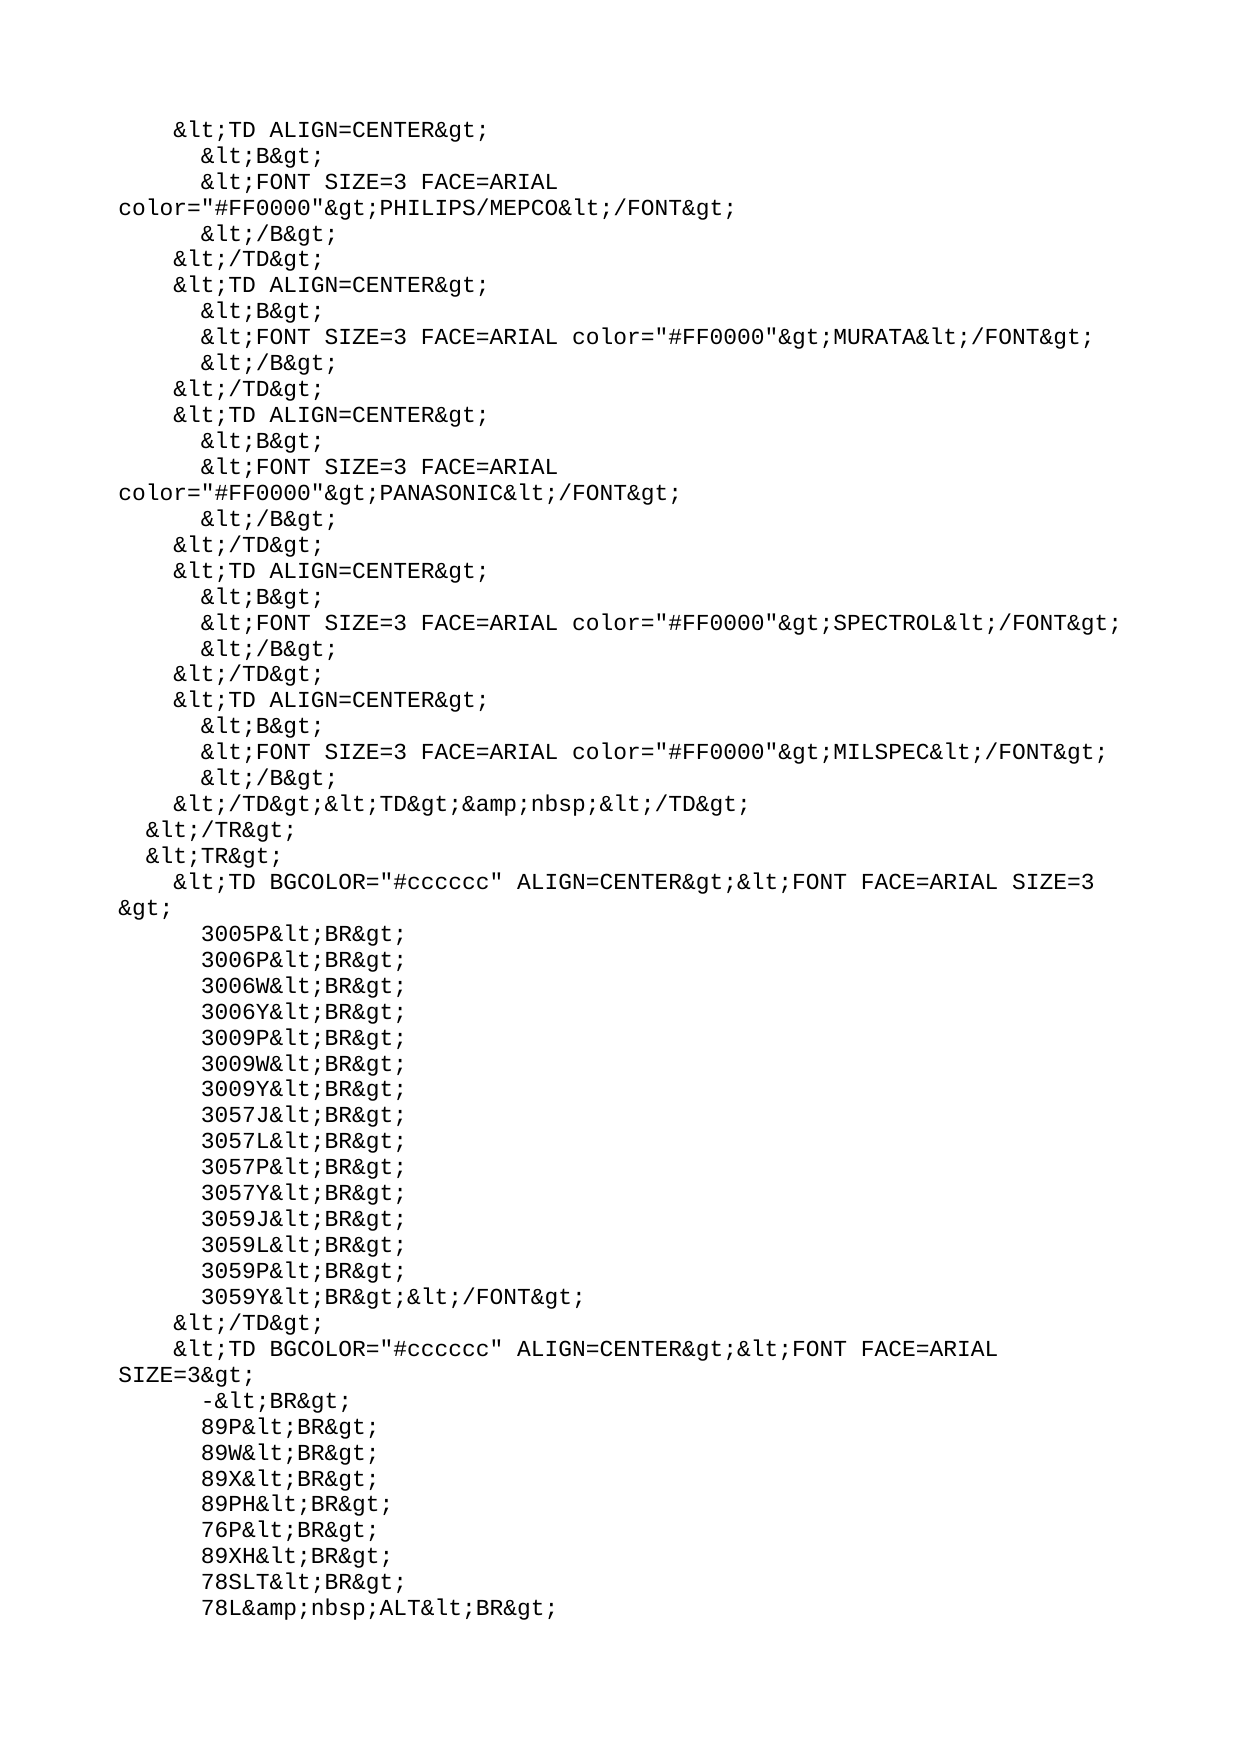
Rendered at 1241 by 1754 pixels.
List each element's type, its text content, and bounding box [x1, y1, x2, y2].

text &lt;/B&gt; [118, 352, 1122, 377]
text &lt;/TD&gt; [118, 377, 1122, 403]
text 89XH&lt;BR&gt; [118, 1545, 1122, 1571]
text &lt;B&gt; [118, 144, 1122, 170]
text &lt;/TD&gt;&lt;TD&gt;&amp;nbsp;&lt;/TD&gt; [118, 792, 1122, 818]
text &lt;TD ALIGN=CENTER&gt; [118, 559, 1122, 585]
text 3059P&lt;BR&gt; [118, 1259, 1122, 1285]
text &lt;B&gt; [118, 429, 1122, 455]
text &lt;FONT SIZE=3 FACE=ARIAL color="#FF0000"&gt;SPECTROL&lt;/FONT&gt; [118, 611, 1122, 637]
text &lt;TD ALIGN=CENTER&gt; [118, 274, 1122, 300]
text 89PH&lt;BR&gt; [118, 1493, 1122, 1519]
text 3057L&lt;BR&gt; [118, 1130, 1122, 1156]
text &lt;/TD&gt; [118, 1311, 1122, 1337]
text &lt;/B&gt; [118, 767, 1122, 792]
text 89X&lt;BR&gt; [118, 1467, 1122, 1493]
text &lt;/TR&gt; [118, 818, 1122, 844]
text &lt;/B&gt; [118, 637, 1122, 663]
text &lt;B&gt; [118, 585, 1122, 611]
text 3057P&lt;BR&gt; [118, 1156, 1122, 1182]
text 3059L&lt;BR&gt; [118, 1233, 1122, 1259]
text &lt;TD BGCOLOR="#cccccc" ALIGN=CENTER&gt;&lt;FONT FACE=ARIAL SIZE=3&gt; [118, 1337, 1122, 1389]
text &lt;TR&gt; [118, 844, 1122, 870]
text 3009W&lt;BR&gt; [118, 1052, 1122, 1078]
text &lt;/TD&gt; [118, 533, 1122, 559]
text 78SLT&lt;BR&gt; [118, 1571, 1122, 1597]
text &lt;TD BGCOLOR="#cccccc" ALIGN=CENTER&gt;&lt;FONT FACE=ARIAL SIZE=3 &gt; [118, 870, 1122, 922]
text 3006P&lt;BR&gt; [118, 948, 1122, 974]
text &lt;TD ALIGN=CENTER&gt; [118, 118, 1122, 144]
text 78L&amp;nbsp;ALT&lt;BR&gt; [118, 1597, 1122, 1622]
text &lt;FONT SIZE=3 FACE=ARIAL color="#FF0000"&gt;MILSPEC&lt;/FONT&gt; [118, 741, 1122, 767]
text 3006W&lt;BR&gt; [118, 974, 1122, 1000]
text 3059J&lt;BR&gt; [118, 1207, 1122, 1233]
text &lt;FONT SIZE=3 FACE=ARIAL color="#FF0000"&gt;PHILIPS/MEPCO&lt;/FONT&gt; [118, 170, 1122, 222]
text &lt;/TD&gt; [118, 248, 1122, 274]
text &lt;B&gt; [118, 300, 1122, 326]
text 89P&lt;BR&gt; [118, 1415, 1122, 1441]
text 3059Y&lt;BR&gt;&lt;/FONT&gt; [118, 1285, 1122, 1311]
text &lt;TD ALIGN=CENTER&gt; [118, 403, 1122, 429]
text &lt;TD ALIGN=CENTER&gt; [118, 689, 1122, 715]
text 3057J&lt;BR&gt; [118, 1104, 1122, 1130]
text 3005P&lt;BR&gt; [118, 922, 1122, 948]
text 3057Y&lt;BR&gt; [118, 1182, 1122, 1207]
text &lt;B&gt; [118, 715, 1122, 741]
text &lt;FONT SIZE=3 FACE=ARIAL color="#FF0000"&gt;MURATA&lt;/FONT&gt; [118, 326, 1122, 352]
text &lt;/B&gt; [118, 507, 1122, 533]
text &lt;/B&gt; [118, 222, 1122, 248]
text &lt;FONT SIZE=3 FACE=ARIAL color="#FF0000"&gt;PANASONIC&lt;/FONT&gt; [118, 455, 1122, 507]
text -&lt;BR&gt; [118, 1389, 1122, 1415]
text 3009P&lt;BR&gt; [118, 1026, 1122, 1052]
text &lt;/TD&gt; [118, 663, 1122, 689]
text 3006Y&lt;BR&gt; [118, 1000, 1122, 1026]
text 89W&lt;BR&gt; [118, 1441, 1122, 1467]
text 3009Y&lt;BR&gt; [118, 1078, 1122, 1104]
text 76P&lt;BR&gt; [118, 1519, 1122, 1545]
